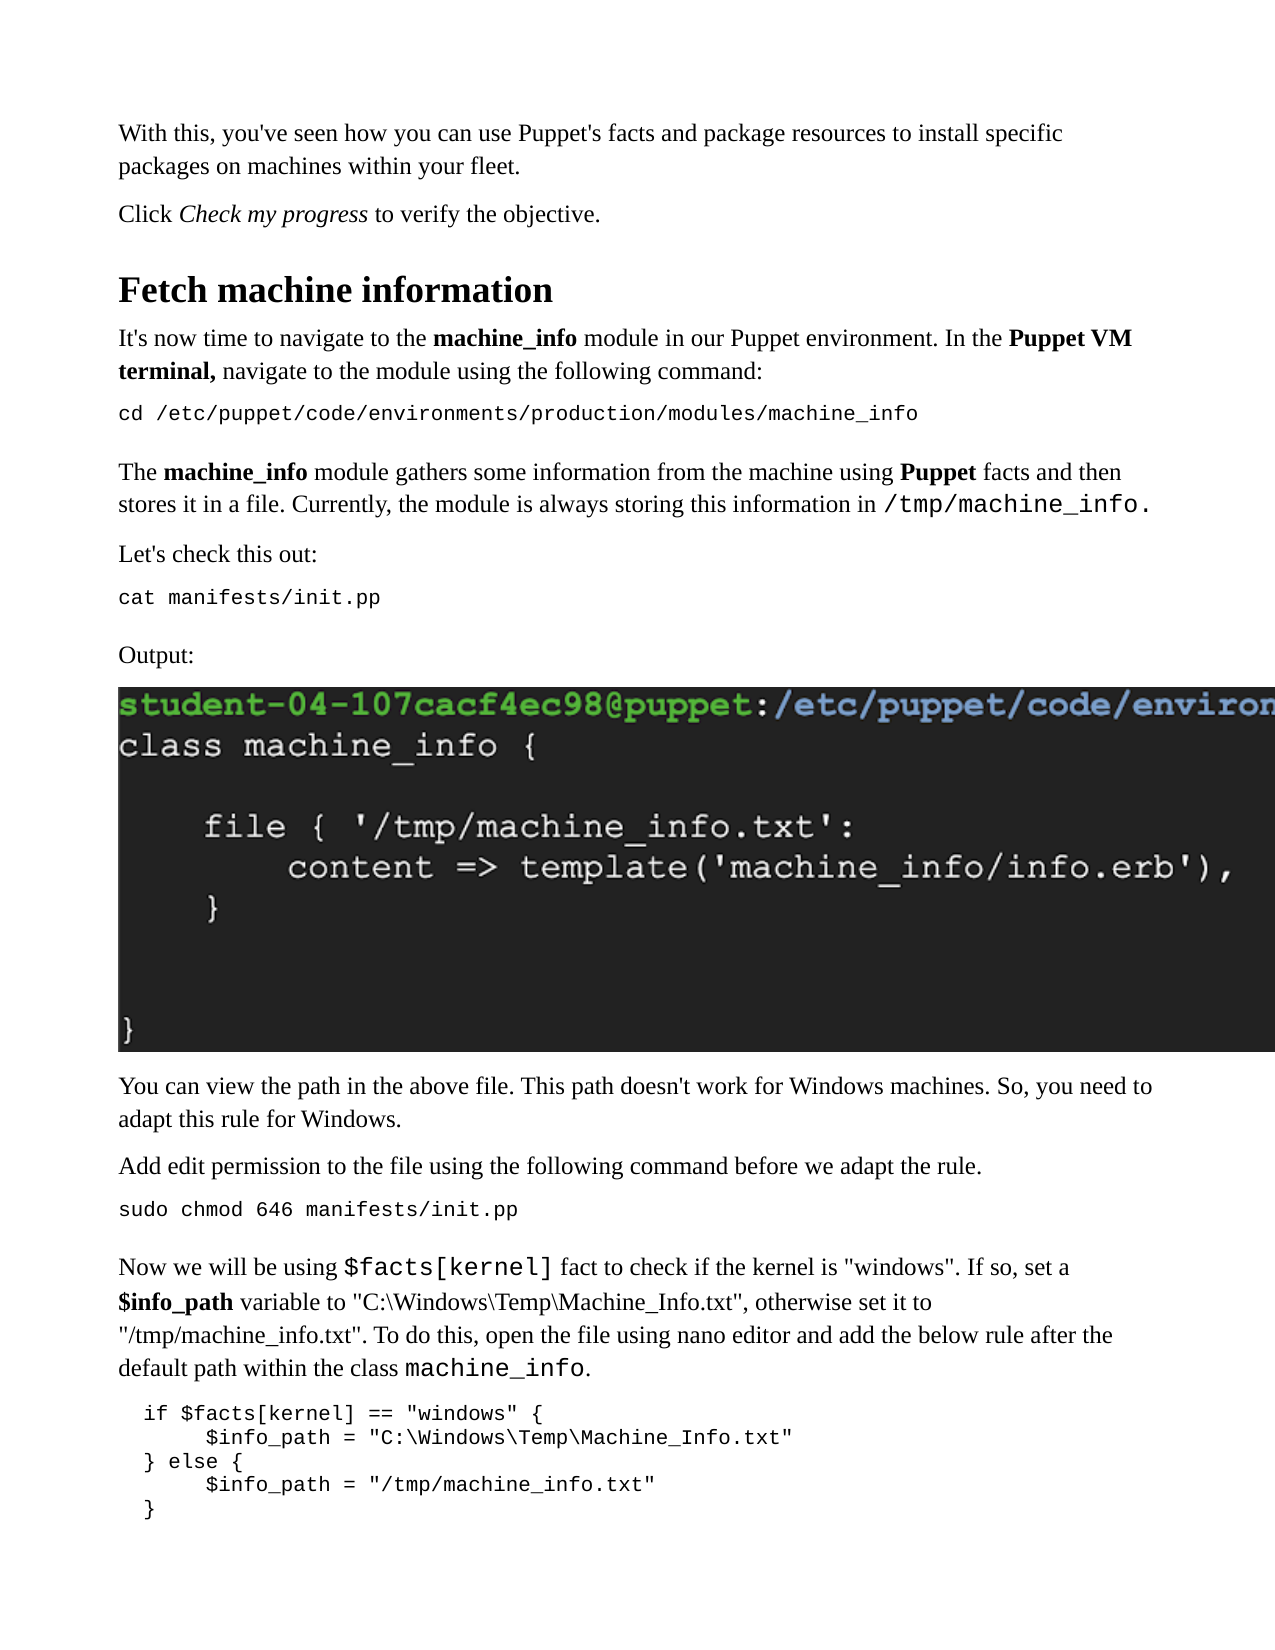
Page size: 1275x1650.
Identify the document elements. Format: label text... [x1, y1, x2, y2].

text sudo chmod 646 manifests/init.pp [118, 1199, 1157, 1223]
text cat manifests/init.pp [118, 587, 1157, 611]
text With this, you've seen how you can use Puppet's facts and package resources to install specific packages on machines within your fleet. [118, 118, 1157, 180]
text The machine_info module gathers some information from the machine using Puppet facts and then stores it in a file. Currently, the module is always storing this information in /tmp/machine_info. [118, 457, 1157, 520]
text Add edit permission to the file using the following command before we adapt the rule. [118, 1151, 1157, 1180]
subtitle Fetch machine information [118, 267, 1157, 310]
text cd /etc/puppet/code/environments/production/modules/machine_info [118, 403, 1157, 427]
picture [118, 687, 1275, 1052]
text $info_path = "C:\Windows\Temp\Machine_Info.txt" [118, 1427, 1157, 1451]
text Output: [118, 640, 1157, 669]
text } else { [118, 1451, 1157, 1474]
text if $facts[kernel] == "windows" { [118, 1403, 1157, 1427]
text Now we will be using $facts[kernel] fact to check if the kernel is "windows". If so, set a $info_path variable to "C:\Windows\Temp\Machine_Info.txt", otherwise set it to "/tmp/machine_info.txt". To do this, open the file using nano editor and add the below rule after the default path within the class machine_info. [118, 1252, 1157, 1384]
text You can view the path in the above file. This path doesn't work for Windows machines. So, you need to adapt this rule for Windows. [118, 1071, 1157, 1133]
text It's now time to navigate to the machine_info module in our Puppet environment. In the Puppet VM terminal, navigate to the module using the following command: [118, 323, 1157, 384]
text Let's check this out: [118, 539, 1157, 568]
text } [118, 1498, 1157, 1522]
text $info_path = "/tmp/machine_info.txt" [118, 1474, 1157, 1498]
text Click Check my progress to verify the objective. [118, 199, 1157, 227]
